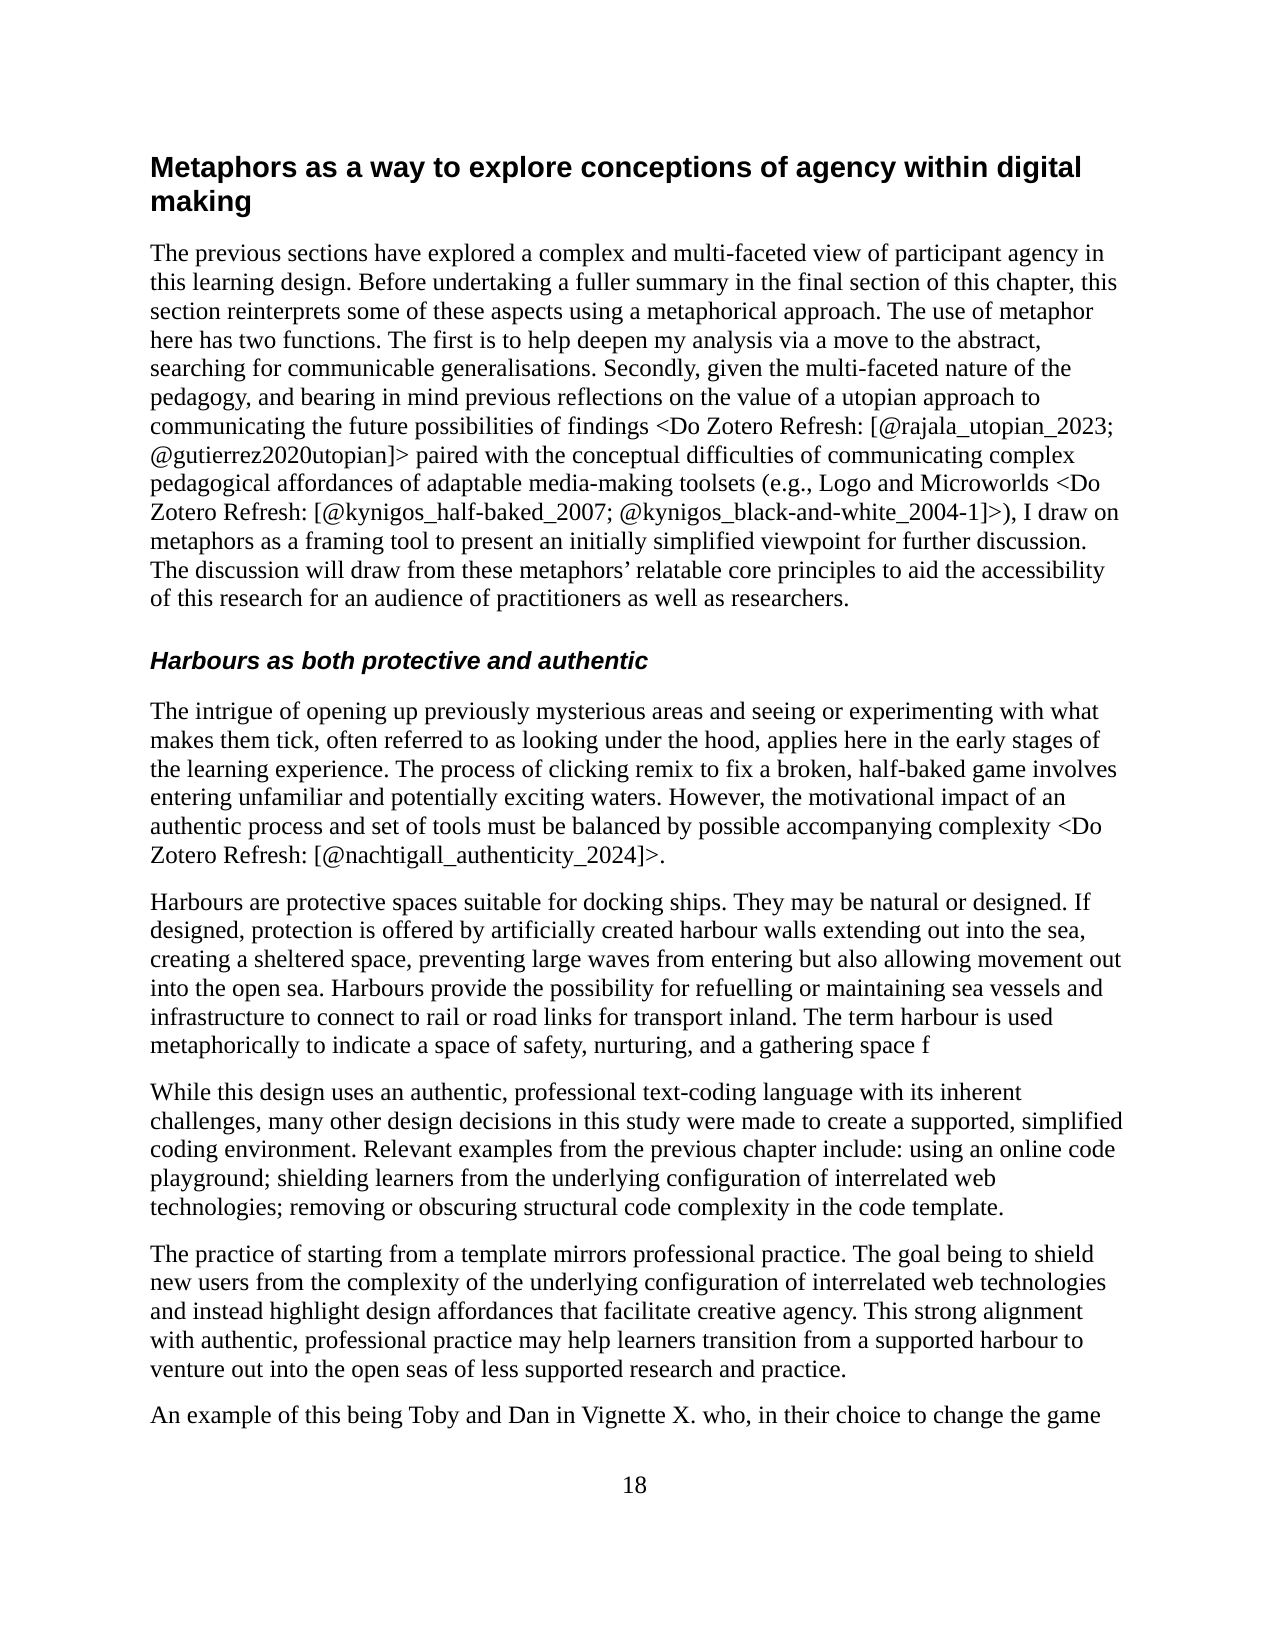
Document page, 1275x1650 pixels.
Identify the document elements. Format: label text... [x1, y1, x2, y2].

text The practice of starting from a template mirrors professional practice. The goal being to shield new users from the complexity of the underlying configuration of interrelated web technologies and instead highlight design affordances that facilitate creative agency. This strong alignment with authentic, professional practice may help learners transition from a supported harbour to venture out into the open seas of less supported research and practice. [150, 1239, 1125, 1382]
text While this design uses an authentic, professional text-coding language with its inherent challenges, many other design decisions in this study were made to create a supported, simplified coding environment. Relevant examples from the previous chapter include: using an online code playground; shielding learners from the underlying configuration of interrelated web technologies; removing or obscuring structural code complexity in the code template. [150, 1077, 1125, 1221]
text Harbours are protective spaces suitable for docking ships. They may be natural or designed. If designed, protection is offered by artificially created harbour walls extending out into the sea, creating a sheltered space, preventing large waves from entering but also allowing movement out into the open sea. Harbours provide the possibility for refuelling or maintaining sea vessels and infrastructure to connect to rail or road links for transport inland. The term harbour is used metaphorically to indicate a space of safety, nurturing, and a gathering space f [150, 887, 1125, 1059]
subtitle Metaphors as a way to explore conceptions of agency within digital making [150, 150, 1125, 217]
subtitle Harbours as both protective and authentic [150, 646, 1125, 675]
text The previous sections have explored a complex and multi-faceted view of participant agency in this learning design. Before undertaking a fuller summary in the final section of this chapter, this section reinterprets some of these aspects using a metaphorical approach. The use of metaphor here has two functions. The first is to help deepen my analysis via a move to the abstract, searching for communicable generalisations. Secondly, given the multi-faceted nature of the pedagogy, and bearing in mind previous reflections on the value of a utopian approach to communicating the future possibilities of findings <Do Zotero Refresh: [@rajala_utopian_2023; @gutierrez2020utopian]> paired with the conceptual difficulties of communicating complex pedagogical affordances of adaptable media-making toolsets (e.g., Logo and Microworlds <Do Zotero Refresh: [@kynigos_half-baked_2007; @kynigos_black-and-white_2004-1]>), I draw on metaphors as a framing tool to present an initially simplified viewpoint for further discussion. The discussion will draw from these metaphors’ relatable core principles to aid the accessibility of this research for an audience of practitioners as well as researchers. [150, 238, 1125, 612]
text The intrigue of opening up previously mysterious areas and seeing or experimenting with what makes them tick, often referred to as looking under the hood, applies here in the early stages of the learning experience. The process of clicking remix to fix a broken, half-baked game involves entering unfamiliar and potentially exciting waters. However, the motivational impact of an authentic process and set of tools must be balanced by possible accompanying complexity <Do Zotero Refresh: [@nachtigall_authenticity_2024]>. [150, 696, 1125, 869]
text An example of this being Toby and Dan in Vignette X. who, in their choice to change the game [150, 1400, 1125, 1429]
